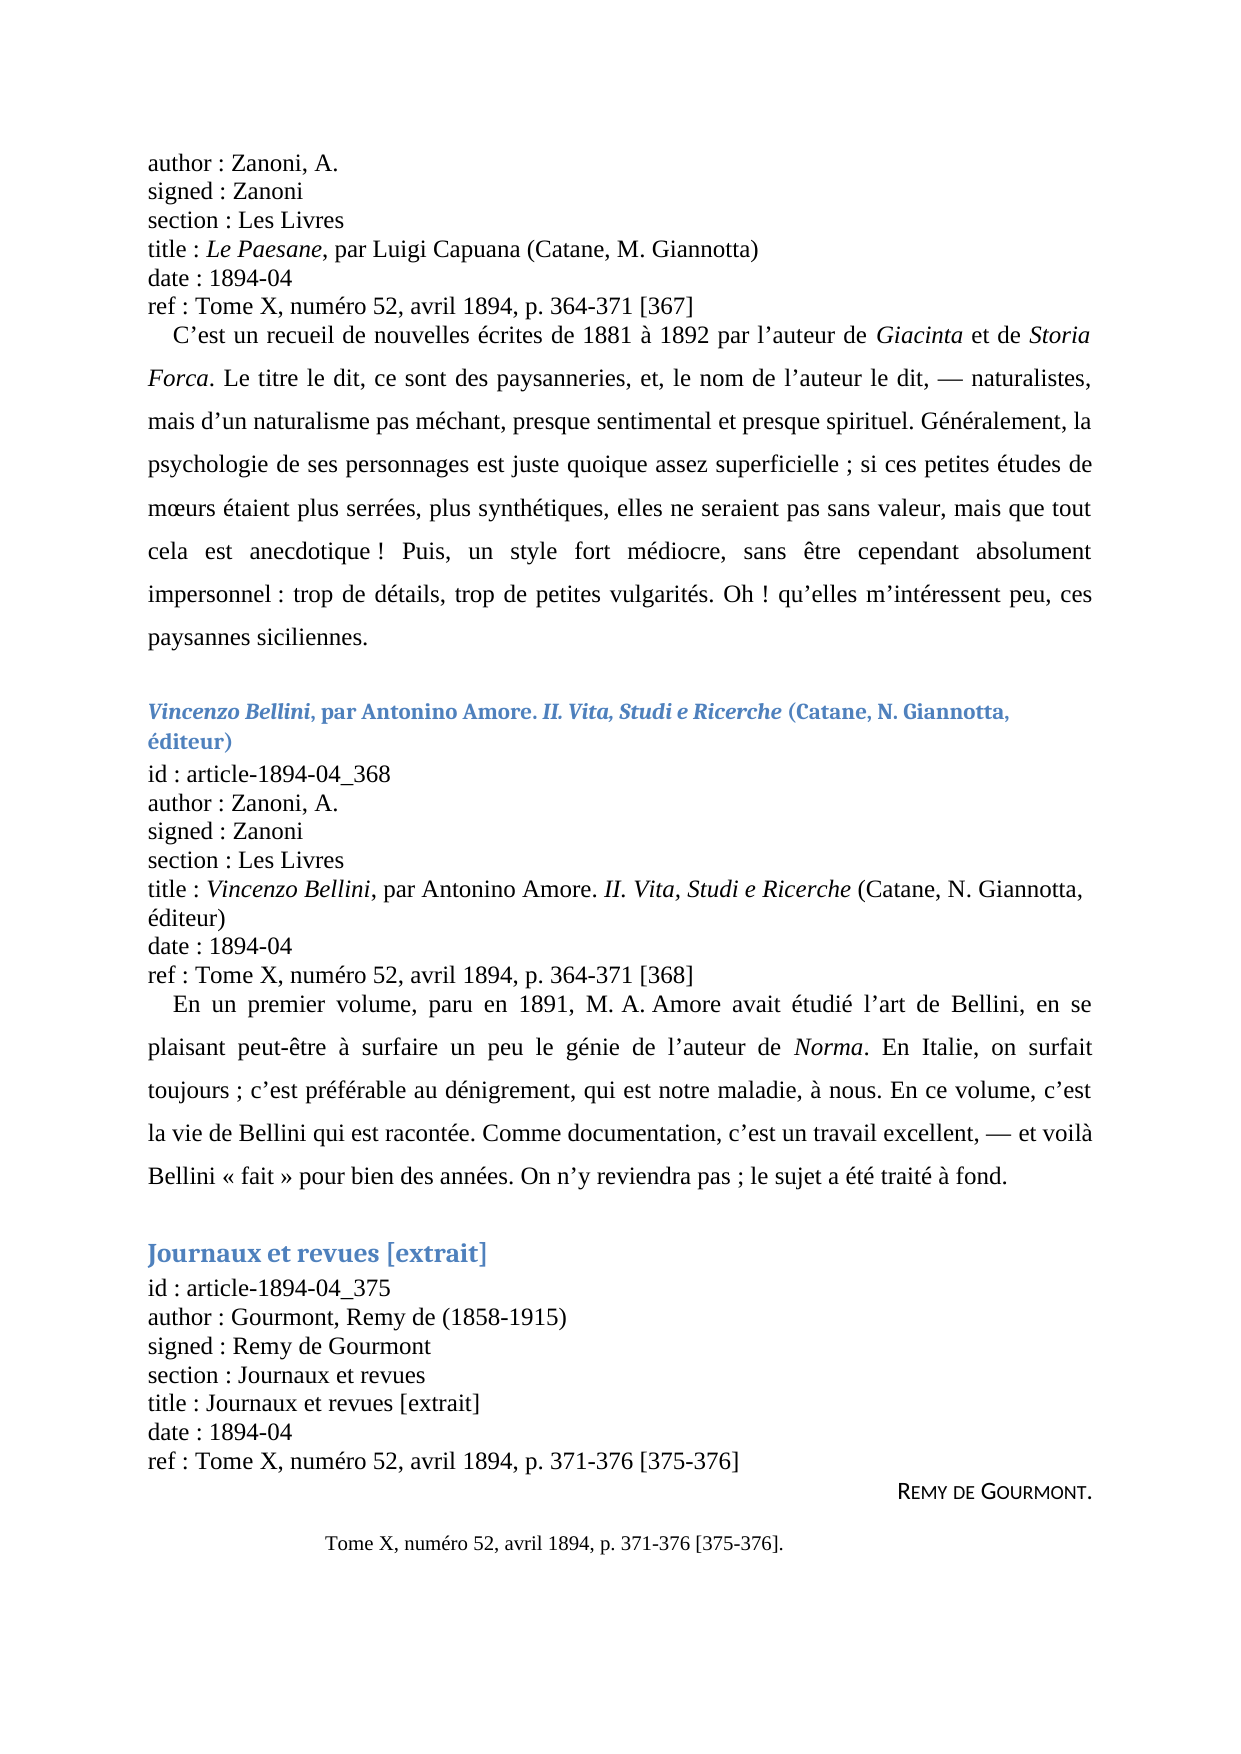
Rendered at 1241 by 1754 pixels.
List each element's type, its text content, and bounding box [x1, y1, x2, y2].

text Tome X, numéro 52, avril 1894, p. 371-376 [375-376]. [325, 1531, 1093, 1555]
text section : Les Livres [148, 845, 1093, 874]
text signed : Remy de Gourmont [148, 1331, 1093, 1360]
text title : Le Paesane, par Luigi Capuana (Catane, M. Giannotta) [148, 234, 1093, 263]
text author : Gourmont, Remy de (1858-1915) [148, 1302, 1093, 1331]
text section : Les Livres [148, 205, 1093, 234]
text signed : Zanoni [148, 816, 1093, 845]
text date : 1894-04 [148, 1417, 1093, 1446]
text title : Journaux et revues [extrait] [148, 1388, 1093, 1417]
text author : Zanoni, A. [148, 148, 1093, 176]
text Remy de Gourmont. [148, 1475, 1093, 1505]
text author : Zanoni, A. [148, 788, 1093, 816]
text date : 1894-04 [148, 263, 1093, 291]
text section : Journaux et revues [148, 1360, 1093, 1388]
text En un premier volume, paru en 1891, M. A. Amore avait étudié l’art de Bellini, en se plaisant peut-être à surfaire un peu le génie de l’auteur de Norma. En Italie, on surfait toujours ; c’est préférable au dénigrement, qui est notre maladie, à nous. En ce volume, c’est la vie de Bellini qui est racontée. Comme documentation, c’est un travail excellent, — et voilà Bellini « fait » pour bien des années. On n’y reviendra pas ; le sujet a été traité à fond. [148, 989, 1093, 1190]
subtitle Vincenzo Bellini, par Antonino Amore. II. Vita, Studi e Ricerche (Catane, N. Giannotta, éditeur) [148, 698, 1093, 755]
text title : Vincenzo Bellini, par Antonino Amore. II. Vita, Studi e Ricerche (Catane, N. Giannotta, éditeur) [148, 874, 1093, 931]
text ref : Tome X, numéro 52, avril 1894, p. 364-371 [368] [148, 960, 1093, 989]
text signed : Zanoni [148, 176, 1093, 205]
text ref : Tome X, numéro 52, avril 1894, p. 371-376 [375-376] [148, 1446, 1093, 1475]
subtitle Journaux et revues [extrait] [148, 1238, 1093, 1269]
text C’est un recueil de nouvelles écrites de 1881 à 1892 par l’auteur de Giacinta et de Storia Forca. Le titre le dit, ce sont des paysanneries, et, le nom de l’auteur le dit, — naturalistes, mais d’un naturalisme pas méchant, presque sentimental et presque spirituel. Généralement, la psychologie de ses personnages est juste quoique assez superficielle ; si ces petites études de mœurs étaient plus serrées, plus synthétiques, elles ne seraient pas sans valeur, mais que tout cela est anecdotique ! Puis, un style fort médiocre, sans être cependant absolument impersonnel : trop de détails, trop de petites vulgarités. Oh ! qu’elles m’intéressent peu, ces paysannes siciliennes. [148, 320, 1093, 651]
text ref : Tome X, numéro 52, avril 1894, p. 364-371 [367] [148, 291, 1093, 320]
text id : article-1894-04_368 [148, 759, 1093, 788]
text id : article-1894-04_375 [148, 1273, 1093, 1302]
text date : 1894-04 [148, 931, 1093, 960]
